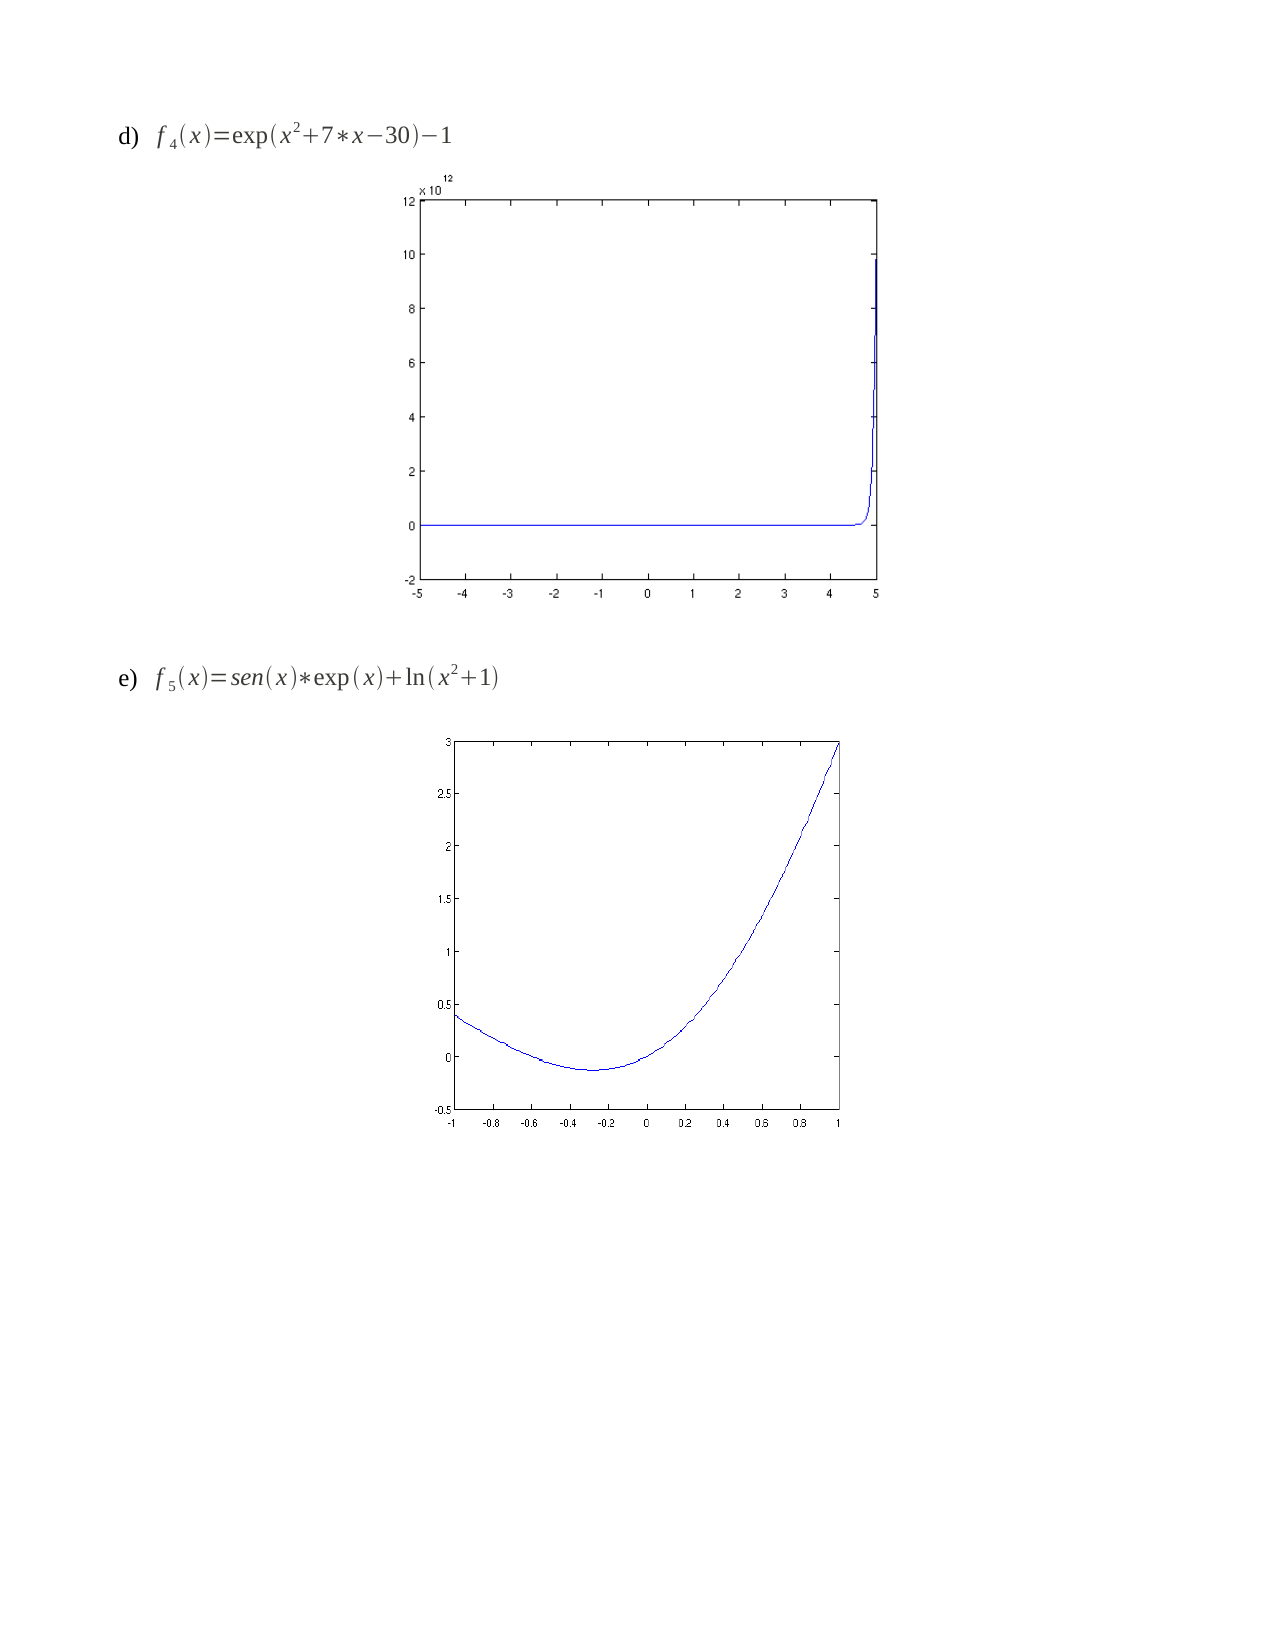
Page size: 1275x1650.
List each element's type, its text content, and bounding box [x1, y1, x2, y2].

text d) [118, 118, 1157, 153]
text e) [118, 660, 1157, 695]
picture [343, 165, 932, 630]
picture [390, 707, 885, 1159]
